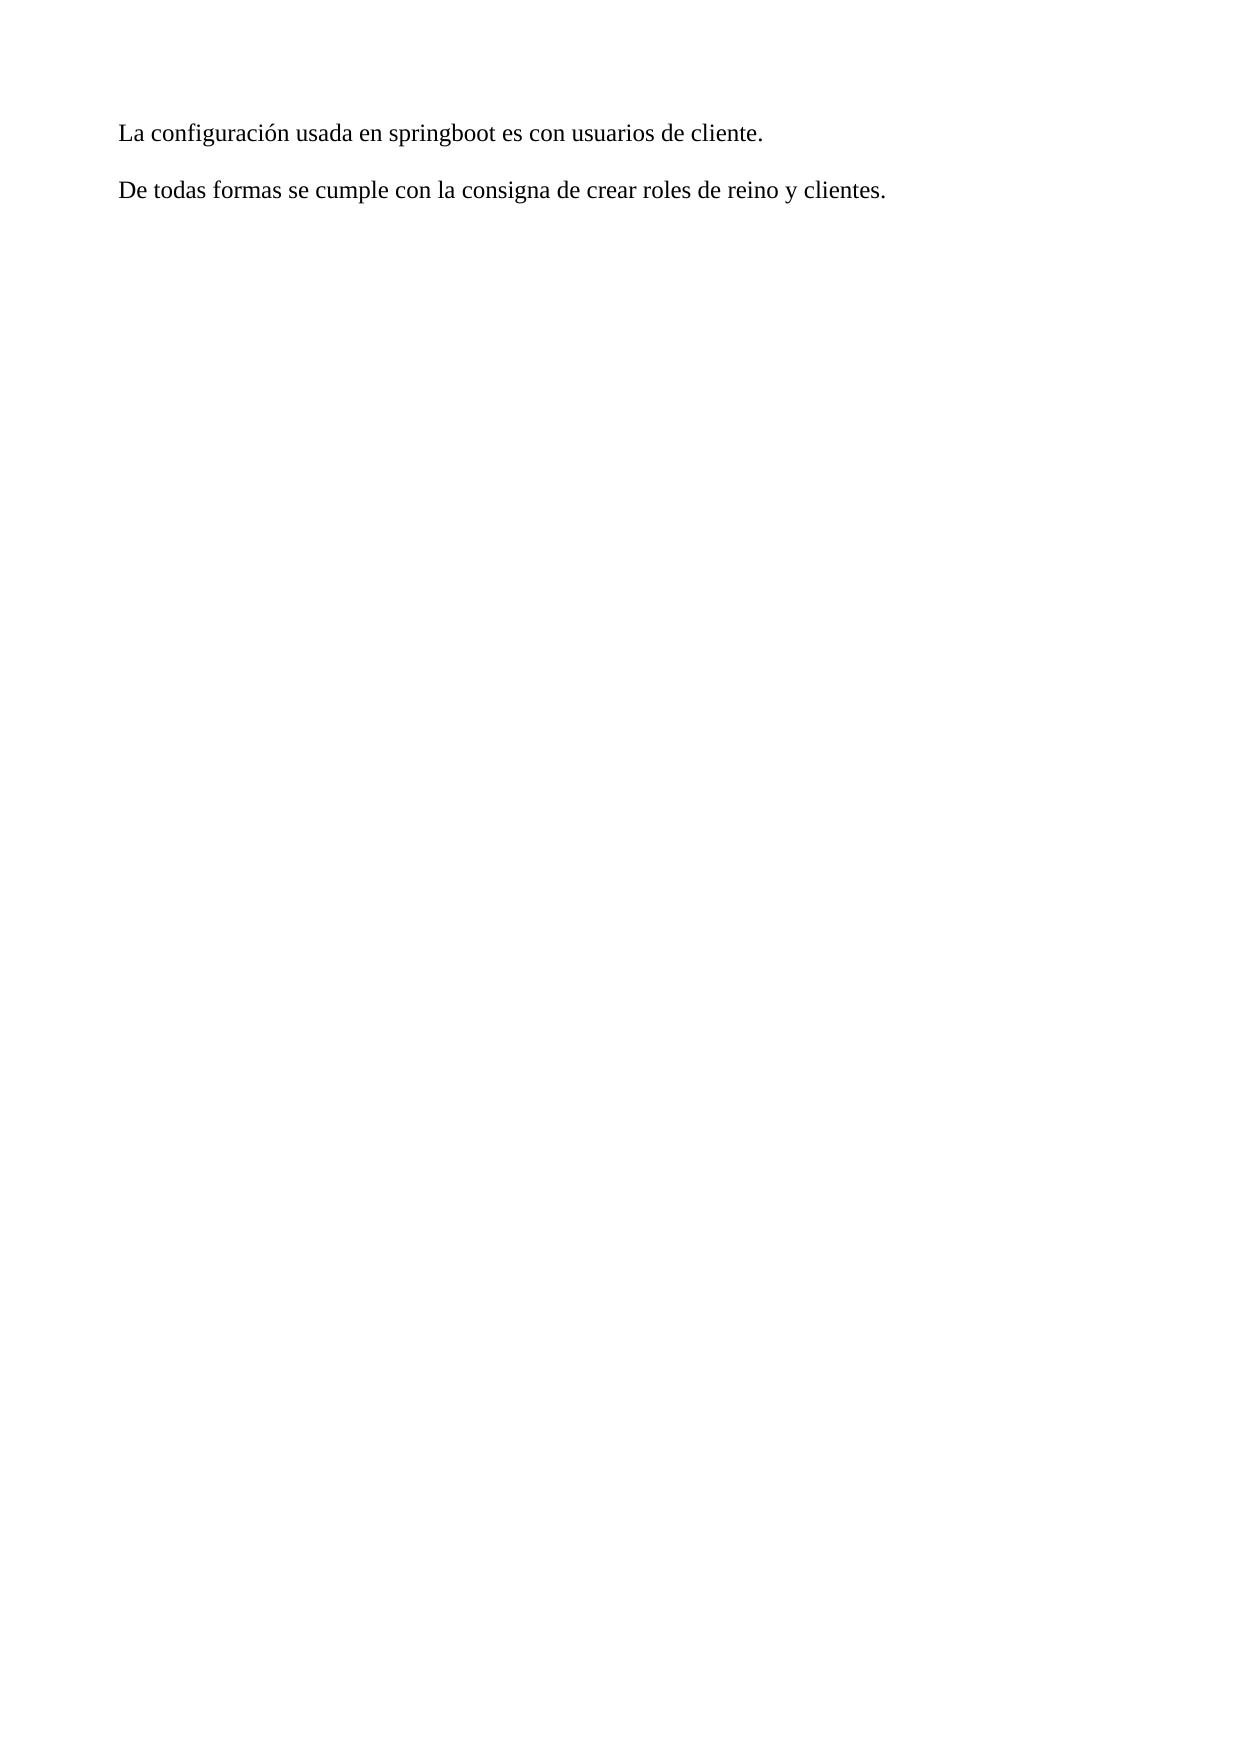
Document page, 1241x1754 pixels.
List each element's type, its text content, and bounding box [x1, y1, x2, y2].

text De todas formas se cumple con la consigna de crear roles de reino y clientes. [118, 176, 1122, 204]
text La configuración usada en springboot es con usuarios de cliente. [118, 118, 1122, 147]
